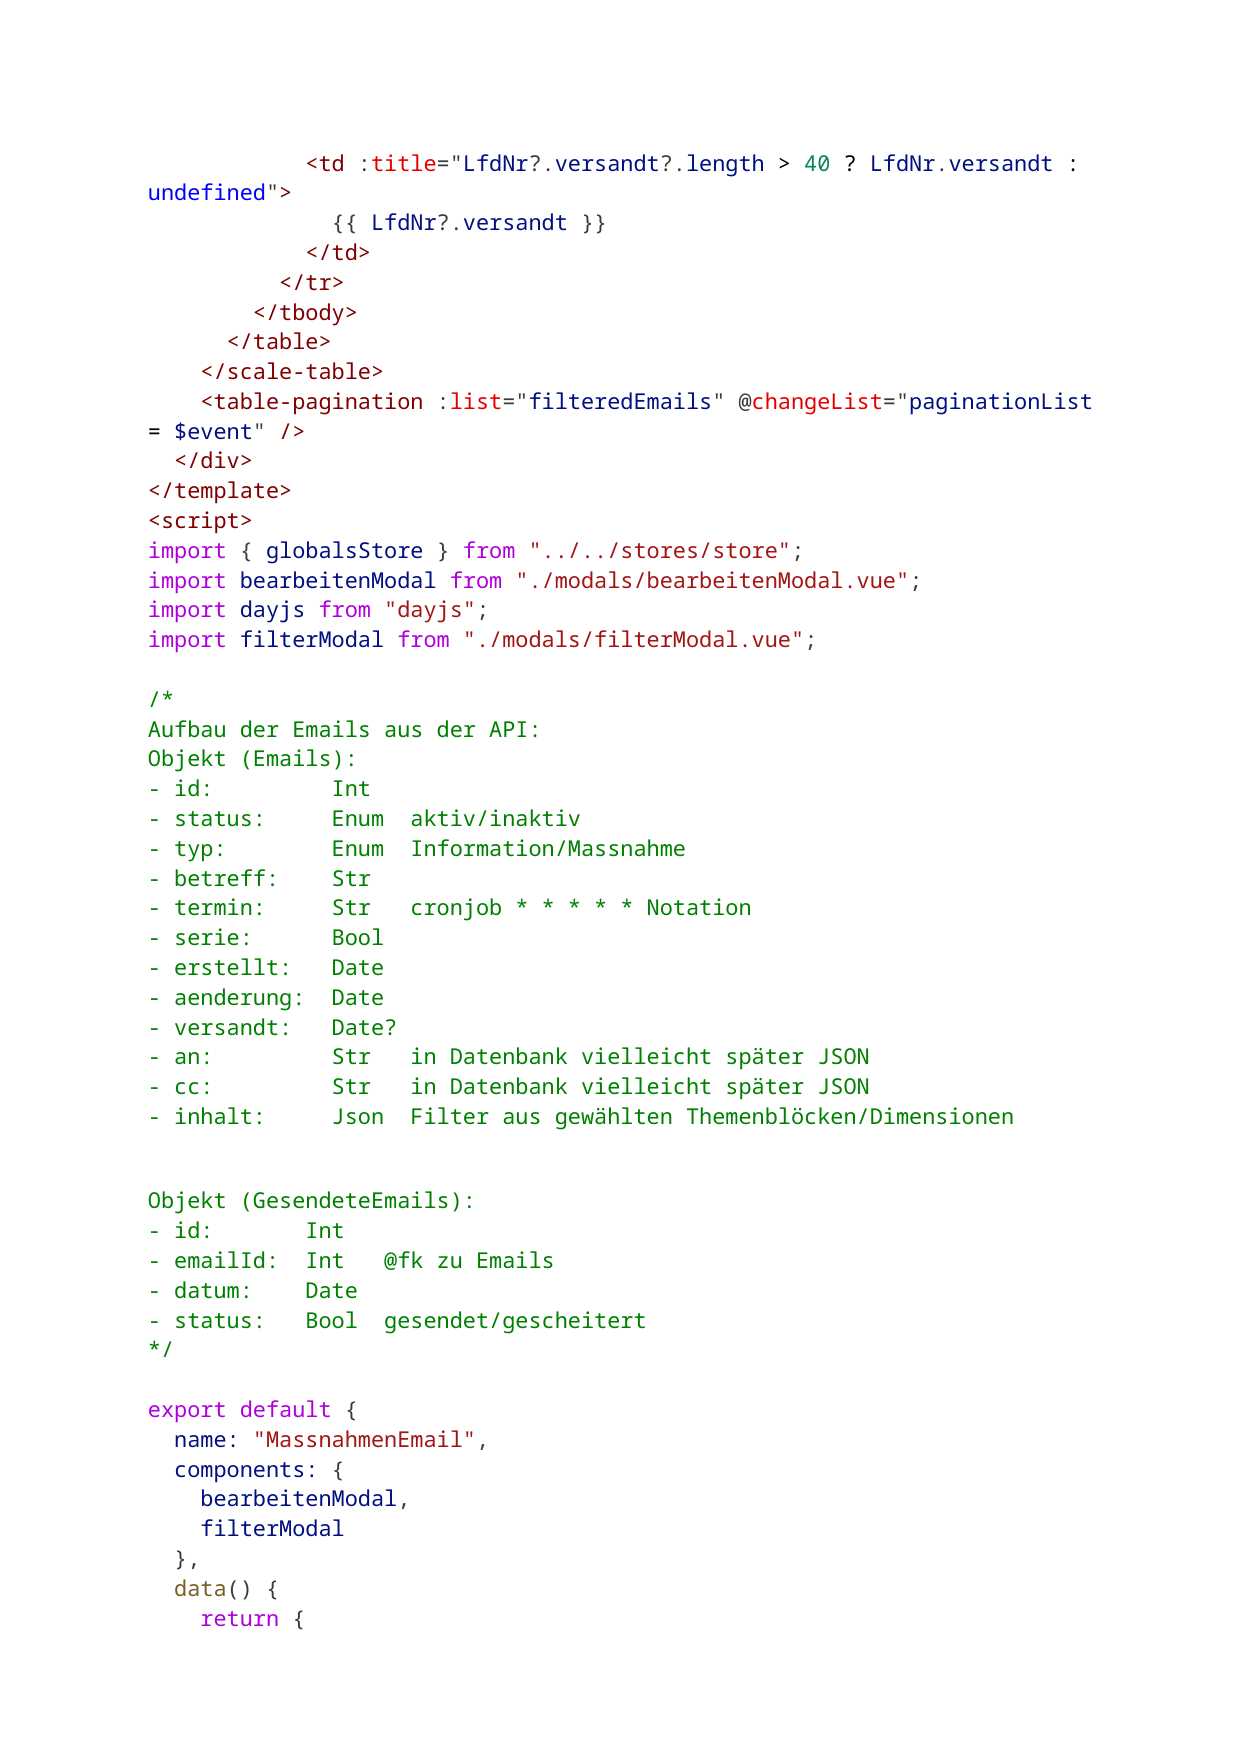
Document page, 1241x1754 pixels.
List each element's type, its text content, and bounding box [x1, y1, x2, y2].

text bearbeitenModal, [148, 1483, 1093, 1513]
text import filterModal from "./modals/filterModal.vue"; [148, 624, 1093, 654]
text /* [148, 684, 1093, 714]
text - status: Bool gesendet/gescheitert [148, 1305, 1093, 1334]
text name: "MassnahmenEmail", [148, 1424, 1093, 1454]
text </td> [148, 237, 1093, 267]
text components: { [148, 1454, 1093, 1483]
text </template> [148, 475, 1093, 505]
text Objekt (Emails): [148, 743, 1093, 773]
text data() { [148, 1573, 1093, 1603]
text Aufbau der Emails aus der API: [148, 714, 1093, 743]
text - serie: Bool [148, 922, 1093, 952]
text <script> [148, 505, 1093, 535]
text - an: Str in Datenbank vielleicht später JSON [148, 1041, 1093, 1071]
text import bearbeitenModal from "./modals/bearbeitenModal.vue"; [148, 565, 1093, 594]
text {{ LfdNr?.versandt }} [148, 207, 1093, 237]
text */ [148, 1334, 1093, 1364]
text return { [148, 1603, 1093, 1632]
text - versandt: Date? [148, 1012, 1093, 1041]
text - id: Int [148, 773, 1093, 803]
text - betreff: Str [148, 863, 1093, 892]
text - inhalt: Json Filter aus gewählten Themenblöcken/Dimensionen [148, 1101, 1093, 1131]
text }, [148, 1543, 1093, 1573]
text Objekt (GesendeteEmails): [148, 1186, 1093, 1215]
text <td :title="LfdNr?.versandt?.length > 40 ? LfdNr.versandt : undefined"> [148, 148, 1093, 207]
text - cc: Str in Datenbank vielleicht später JSON [148, 1071, 1093, 1101]
text - typ: Enum Information/Massnahme [148, 833, 1093, 863]
text - aenderung: Date [148, 982, 1093, 1012]
text - emailId: Int @fk zu Emails [148, 1245, 1093, 1275]
text - status: Enum aktiv/inaktiv [148, 803, 1093, 833]
text </tr> [148, 267, 1093, 297]
text export default { [148, 1394, 1093, 1424]
text <table-pagination :list="filteredEmails" @changeList="paginationList = $event" /> [148, 386, 1093, 446]
text import dayjs from "dayjs"; [148, 594, 1093, 624]
text import { globalsStore } from "../../stores/store"; [148, 535, 1093, 565]
text filterModal [148, 1513, 1093, 1543]
text </div> [148, 446, 1093, 475]
text - erstellt: Date [148, 952, 1093, 982]
text </table> [148, 326, 1093, 356]
text - id: Int [148, 1215, 1093, 1245]
text </scale-table> [148, 356, 1093, 386]
text - datum: Date [148, 1275, 1093, 1305]
text </tbody> [148, 297, 1093, 326]
text - termin: Str cronjob * * * * * Notation [148, 892, 1093, 922]
